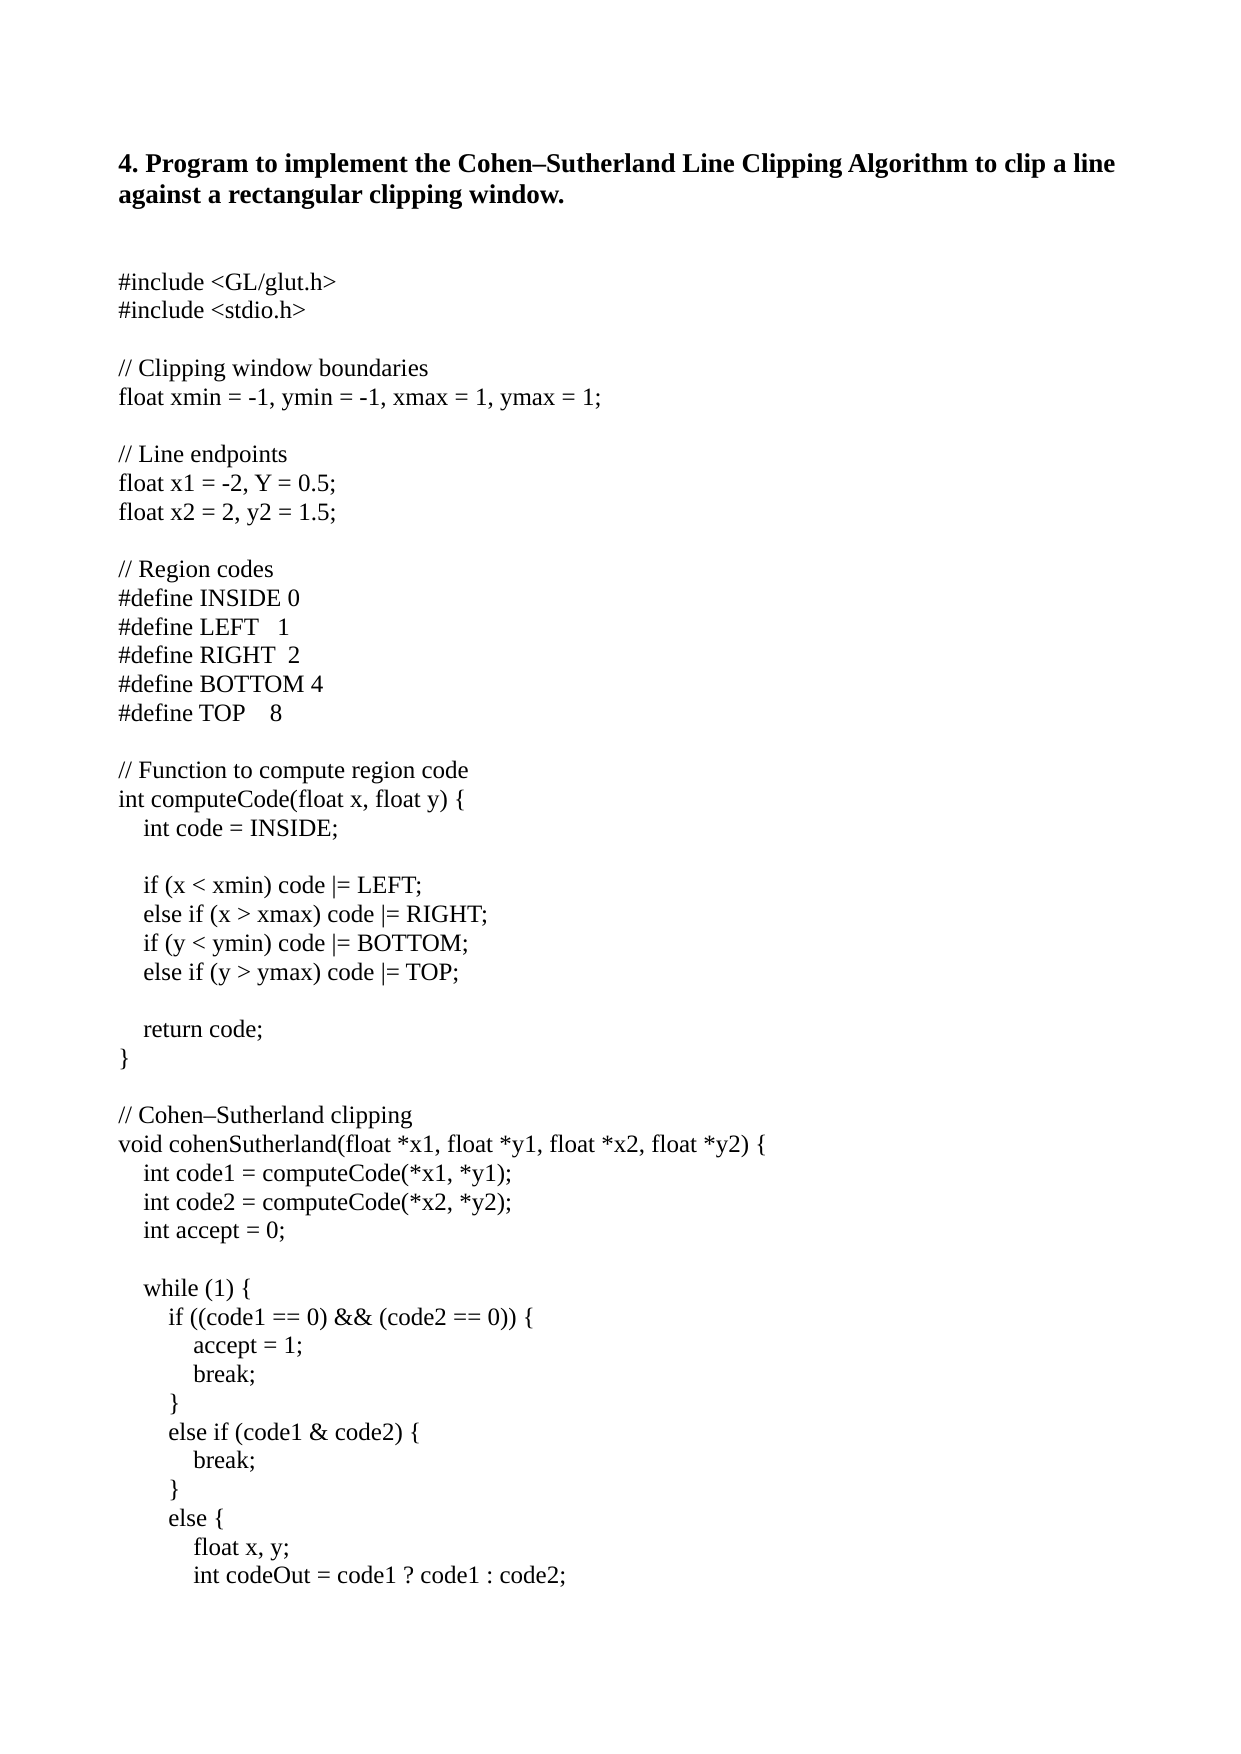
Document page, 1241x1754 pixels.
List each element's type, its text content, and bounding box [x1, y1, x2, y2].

text // Cohen–Sutherland clipping [118, 1100, 1122, 1129]
text #include <GL/glut.h> [118, 267, 1122, 295]
text float x, y; [118, 1532, 1122, 1560]
text int accept = 0; [118, 1215, 1122, 1244]
text // Function to compute region code [118, 755, 1122, 784]
text void cohenSutherland(float *x1, float *y1, float *x2, float *y2) { [118, 1129, 1122, 1158]
text } [118, 1043, 1122, 1072]
text return code; [118, 1014, 1122, 1043]
text int code1 = computeCode(*x1, *y1); [118, 1158, 1122, 1187]
text int codeOut = code1 ? code1 : code2; [118, 1560, 1122, 1589]
text } [118, 1474, 1122, 1503]
text #include <stdio.h> [118, 295, 1122, 324]
text // Clipping window boundaries [118, 353, 1122, 382]
text if (x < xmin) code |= LEFT; [118, 870, 1122, 899]
text while (1) { [118, 1273, 1122, 1302]
text #define LEFT 1 [118, 612, 1122, 640]
text int code = INSIDE; [118, 813, 1122, 842]
text else if (y > ymax) code |= TOP; [118, 957, 1122, 985]
text else { [118, 1503, 1122, 1532]
text #define INSIDE 0 [118, 583, 1122, 612]
text break; [118, 1359, 1122, 1388]
text // Line endpoints [118, 439, 1122, 468]
text #define TOP 8 [118, 698, 1122, 727]
text float x1 = -2, Y = 0.5; [118, 468, 1122, 497]
text else if (code1 & code2) { [118, 1417, 1122, 1445]
text // Region codes [118, 554, 1122, 583]
text #define RIGHT 2 [118, 640, 1122, 669]
text int code2 = computeCode(*x2, *y2); [118, 1187, 1122, 1215]
text if (y < ymin) code |= BOTTOM; [118, 928, 1122, 957]
text float xmin = -1, ymin = -1, xmax = 1, ymax = 1; [118, 382, 1122, 410]
text accept = 1; [118, 1330, 1122, 1359]
text int computeCode(float x, float y) { [118, 784, 1122, 813]
text break; [118, 1445, 1122, 1474]
text } [118, 1388, 1122, 1417]
text float x2 = 2, y2 = 1.5; [118, 497, 1122, 525]
text #define BOTTOM 4 [118, 669, 1122, 698]
text 4. Program to implement the Cohen–Sutherland Line Clipping Algorithm to clip a line against a rectangular clipping window. [118, 147, 1122, 209]
text else if (x > xmax) code |= RIGHT; [118, 899, 1122, 928]
text if ((code1 == 0) && (code2 == 0)) { [118, 1302, 1122, 1330]
